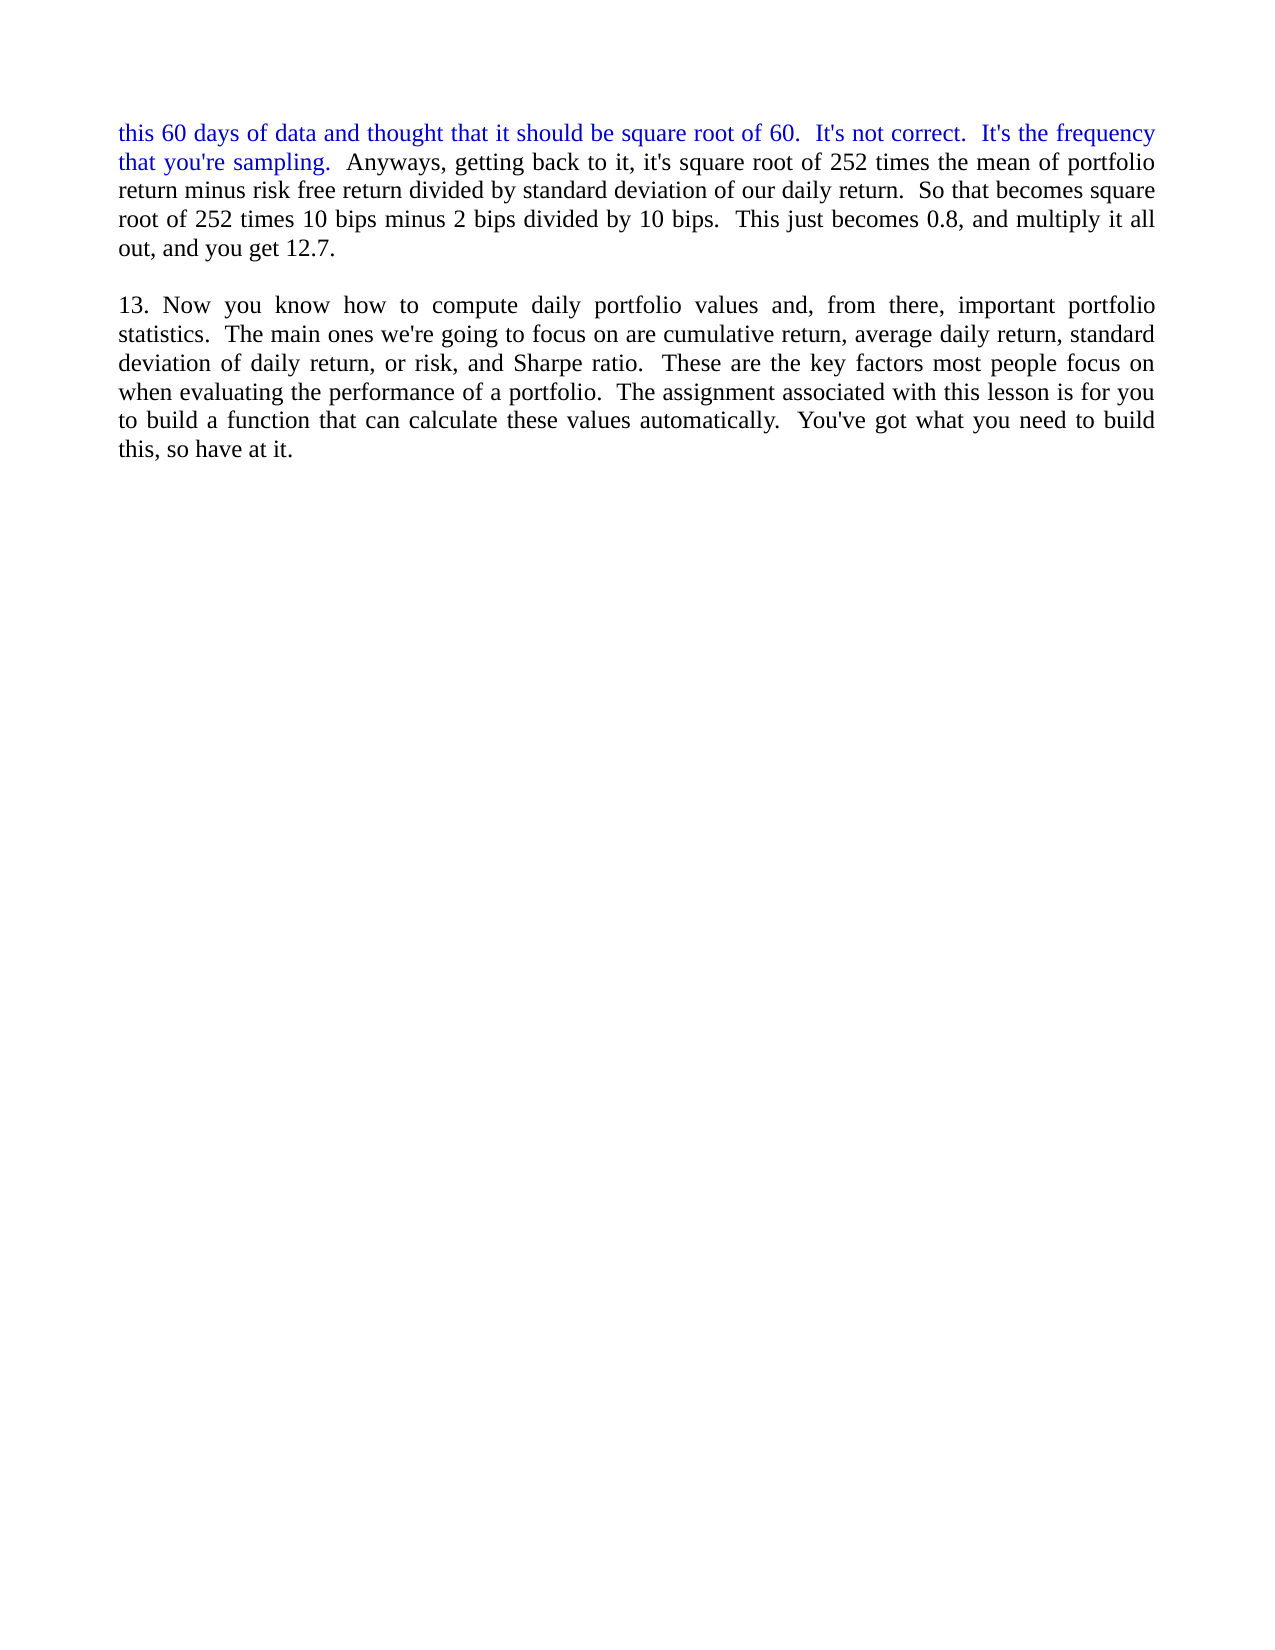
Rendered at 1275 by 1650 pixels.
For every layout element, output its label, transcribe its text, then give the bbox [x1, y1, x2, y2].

text 13. Now you know how to compute daily portfolio values and, from there, important portfolio statistics. The main ones we're going to focus on are cumulative return, average daily return, standard deviation of daily return, or risk, and Sharpe ratio. These are the key factors most people focus on when evaluating the performance of a portfolio. The assignment associated with this lesson is for you to build a function that can calculate these values automatically. You've got what you need to build this, so have at it. [118, 291, 1157, 463]
text this 60 days of data and thought that it should be square root of 60. It's not correct. It's the frequency that you're sampling. Anyways, getting back to it, it's square root of 252 times the mean of portfolio return minus risk free return divided by standard deviation of our daily return. So that becomes square root of 252 times 10 bips minus 2 bips divided by 10 bips. This just becomes 0.8, and multiply it all out, and you get 12.7. [118, 118, 1157, 262]
